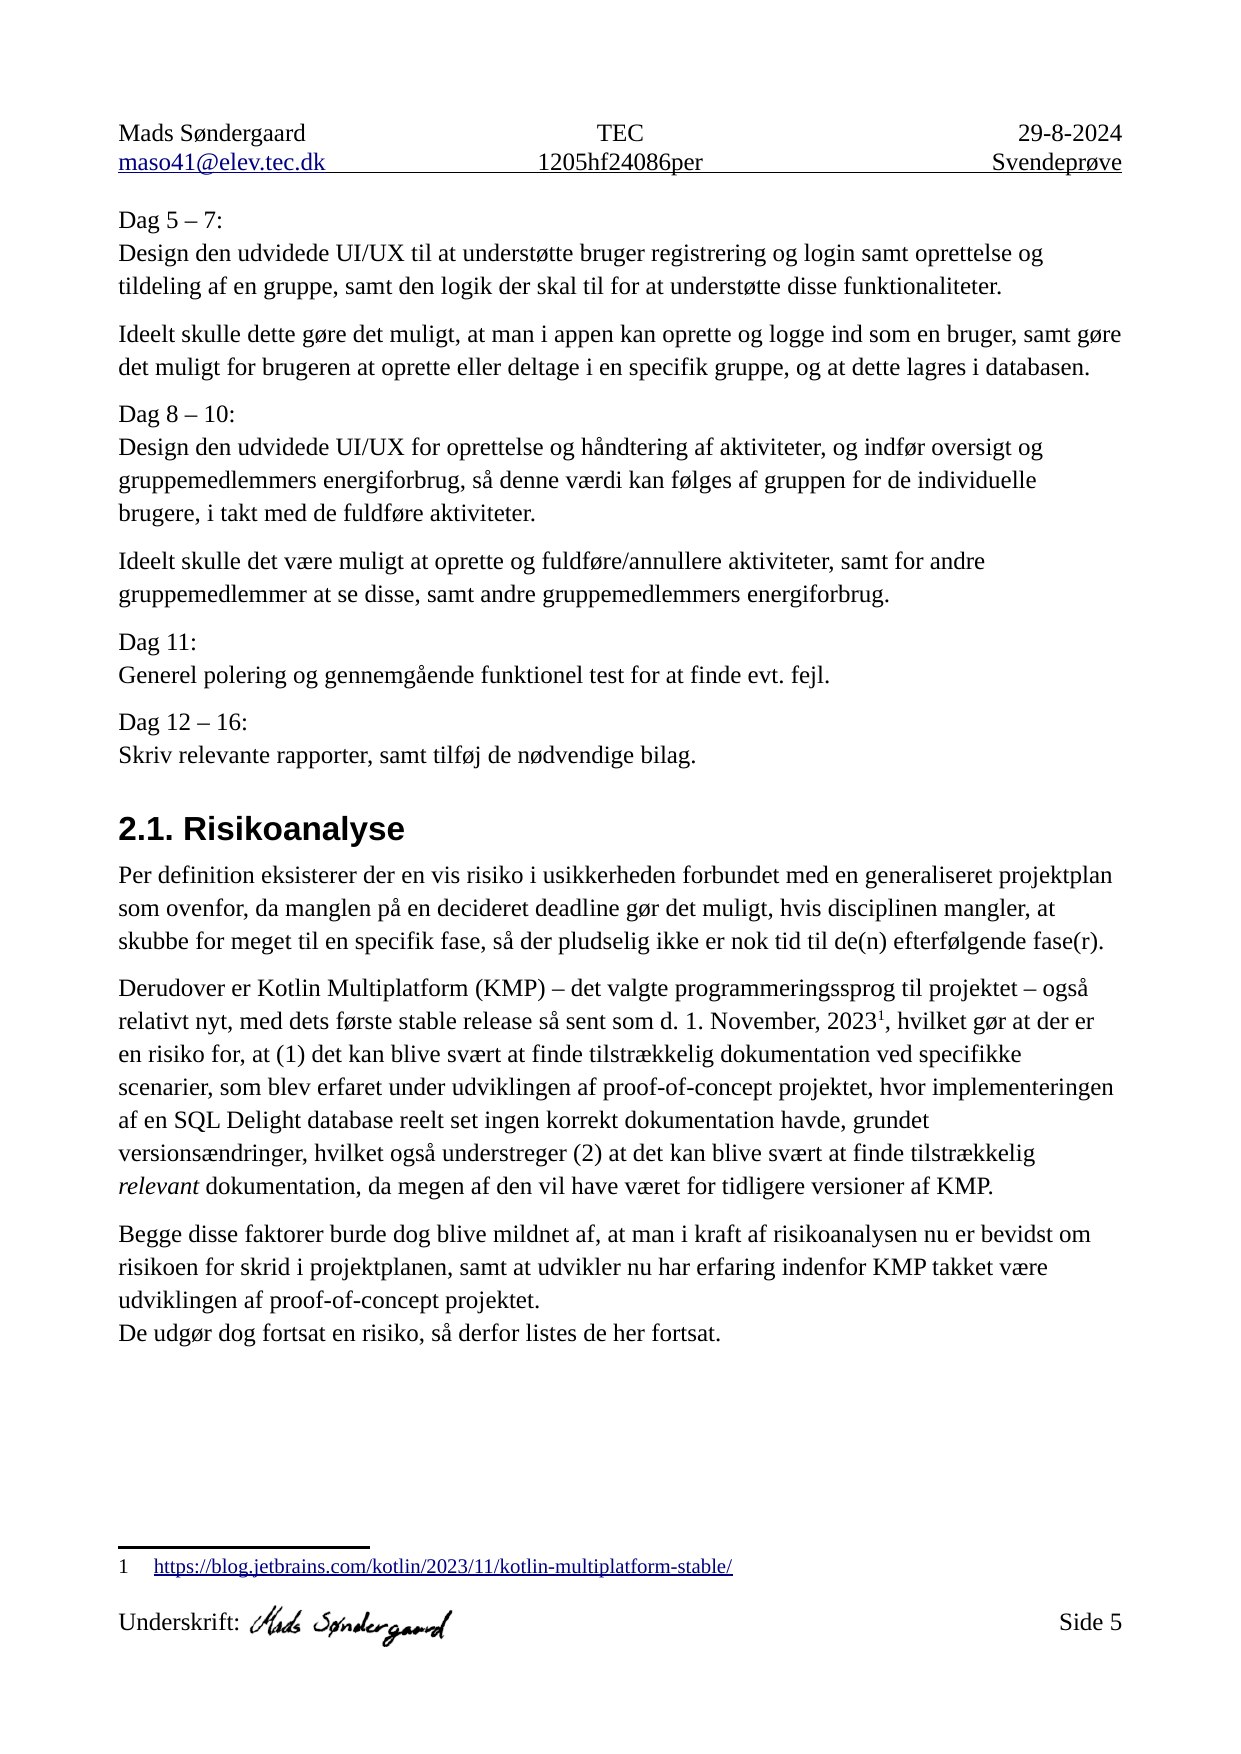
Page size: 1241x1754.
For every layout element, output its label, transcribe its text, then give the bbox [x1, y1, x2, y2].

subtitle 2.1. Risikoanalyse [118, 809, 1122, 847]
text Dag 5 – 7: Design den udvidede UI/UX til at understøtte bruger registrering og login samt oprettelse og tildeling af en gruppe, samt den logik der skal til for at understøtte disse funktionaliteter. [118, 205, 1122, 300]
text Per definition eksisterer der en vis risiko i usikkerheden forbundet med en generaliseret projektplan som ovenfor, da manglen på en decideret deadline gør det muligt, hvis disciplinen mangler, at skubbe for meget til en specifik fase, så der pludselig ikke er nok tid til de(n) efterfølgende fase(r). [118, 860, 1122, 954]
text Ideelt skulle dette gøre det muligt, at man i appen kan oprette og logge ind som en bruger, samt gøre det muligt for brugeren at oprette eller deltage i en specifik gruppe, og at dette lagres i databasen. [118, 319, 1122, 381]
text Dag 12 – 16: Skriv relevante rapporter, samt tilføj de nødvendige bilag. [118, 707, 1122, 769]
text Derudover er Kotlin Multiplatform (KMP) – det valgte programmeringssprog til projektet – også relativt nyt, med dets første stable release så sent som d. 1. November, 2023, hvilket gør at der er en risiko for, at (1) det kan blive svært at finde tilstrækkelig dokumentation ved specifikke scenarier, som blev erfaret under udviklingen af proof-of-concept projektet, hvor implementeringen af en SQL Delight database reelt set ingen korrekt dokumentation havde, grundet versionsændringer, hvilket også understreger (2) at det kan blive svært at finde tilstrækkelig relevant dokumentation, da megen af den vil have været for tidligere versioner af KMP. [118, 973, 1122, 1200]
text Ideelt skulle det være muligt at oprette og fuldføre/annullere aktiviteter, samt for andre gruppemedlemmer at se disse, samt andre gruppemedlemmers energiforbrug. [118, 546, 1122, 608]
text https://blog.jetbrains.com/kotlin/2023/11/kotlin-multiplatform-stable/ [118, 1553, 1122, 1578]
text Dag 8 – 10: Design den udvidede UI/UX for oprettelse og håndtering af aktiviteter, og indfør oversigt og gruppemedlemmers energiforbrug, så denne værdi kan følges af gruppen for de individuelle brugere, i takt med de fuldføre aktiviteter. [118, 399, 1122, 527]
picture [244, 1600, 458, 1647]
text Begge disse faktorer burde dog blive mildnet af, at man i kraft af risikoanalysen nu er bevidst om risikoen for skrid i projektplanen, samt at udvikler nu har erfaring indenfor KMP takket være udviklingen af proof-of-concept projektet. De udgør dog fortsat en risiko, så derfor listes de her fortsat. [118, 1219, 1122, 1347]
text Dag 11: Generel polering og gennemgående funktionel test for at finde evt. fejl. [118, 627, 1122, 688]
